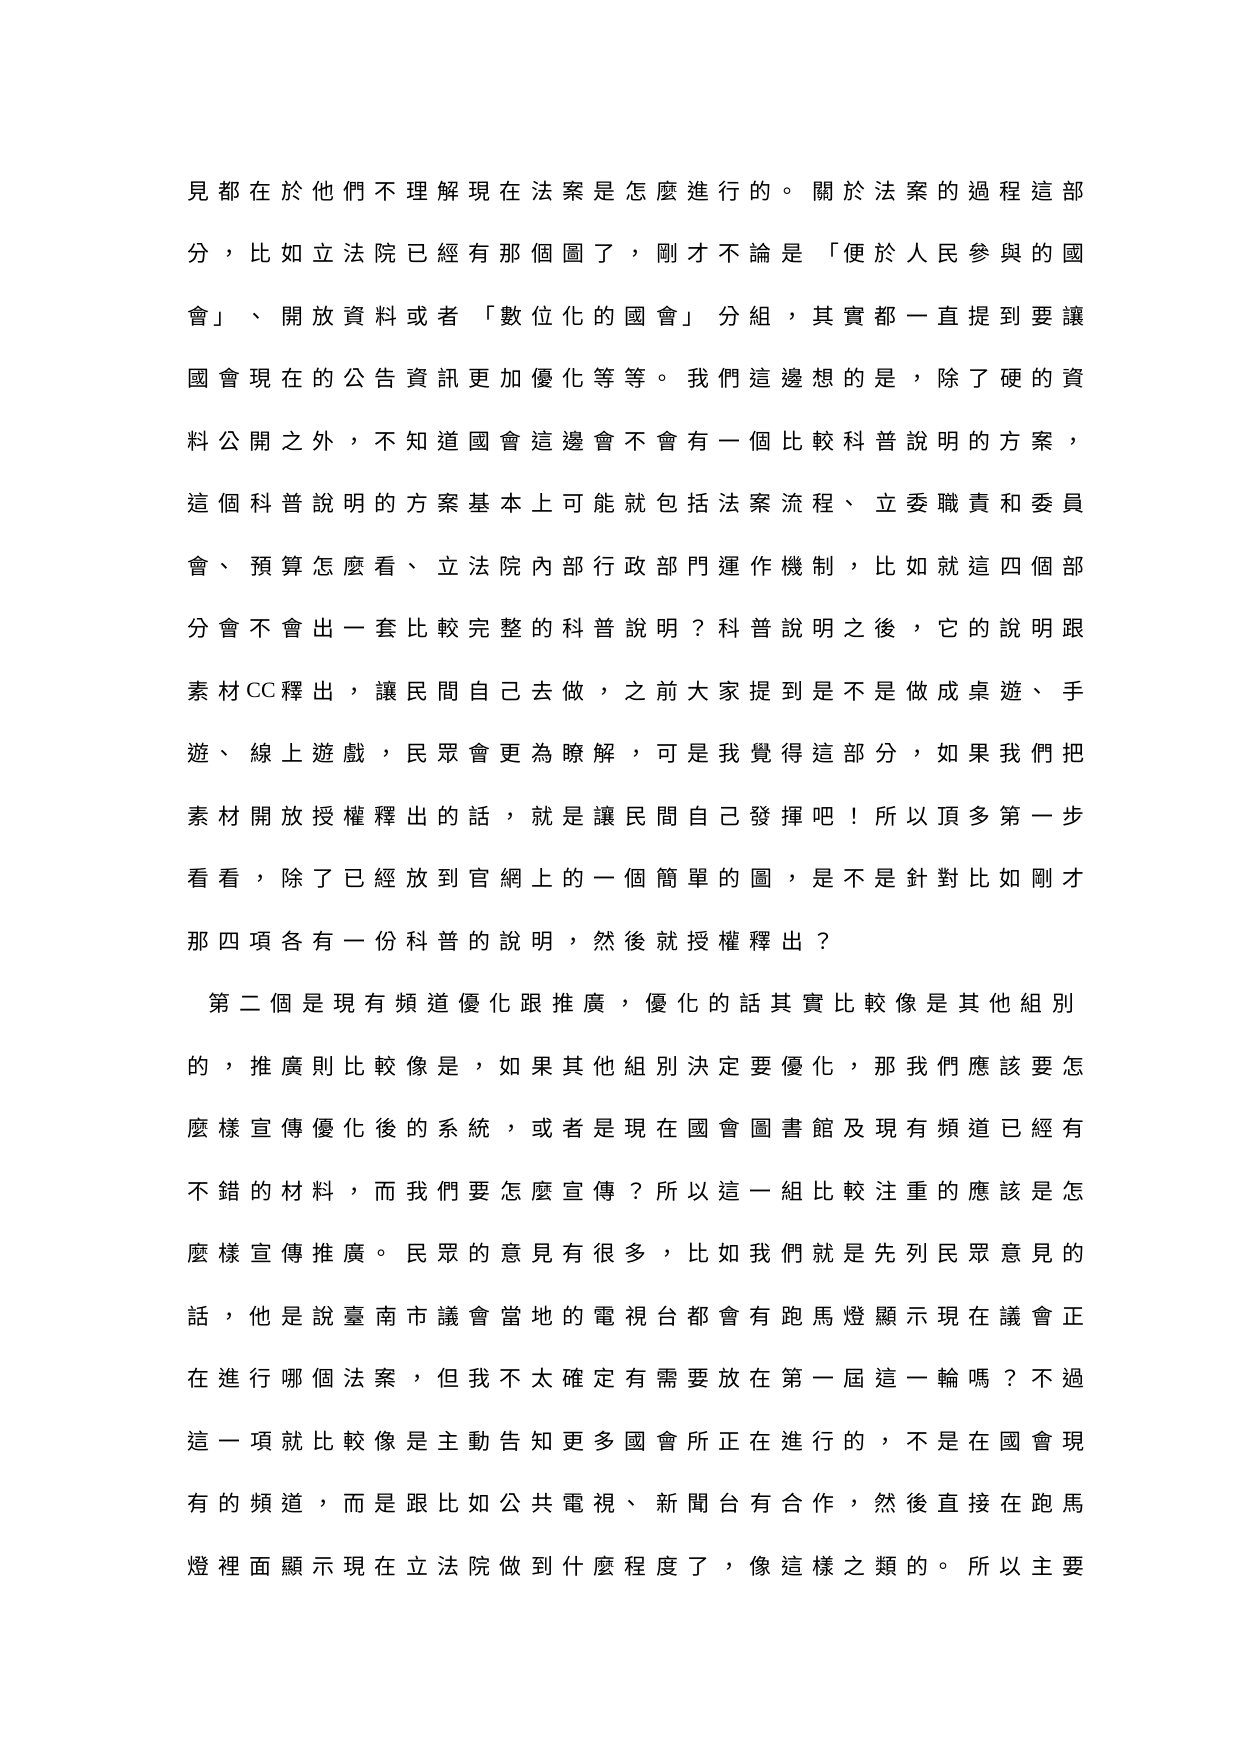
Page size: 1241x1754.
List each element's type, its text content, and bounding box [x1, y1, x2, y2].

text 第二個是現有頻道優化跟推廣，優化的話其實比較像是其他組別的，推廣則比較像是，如果其他組別決定要優化，那我們應該要怎麼樣宣傳優化後的系統，或者是現在國會圖書館及現有頻道已經有不錯的材料，而我們要怎麼宣傳？所以這一組比較注重的應該是怎麼樣宣傳推廣。民眾的意見有很多，比如我們就是先列民眾意見的話，他是說臺南市議會當地的電視台都會有跑馬燈顯示現在議會正在進行哪個法案，但我不太確定有需要放在第一屆這一輪嗎？不過這一項就比較像是主動告知更多國會所正在進行的，不是在國會現有的頻道，而是跟比如公共電視、新聞台有合作，然後直接在跑馬燈裡面顯示現在立法院做到什麼程度了，像這樣之類的。所以主要 [173, 971, 1089, 1596]
text 見都在於他們不理解現在法案是怎麼進行的。關於法案的過程這部分，比如立法院已經有那個圖了，剛才不論是「便於人民參與的國會」、開放資料或者「數位化的國會」分組，其實都一直提到要讓國會現在的公告資訊更加優化等等。我們這邊想的是，除了硬的資料公開之外，不知道國會這邊會不會有一個比較科普說明的方案，這個科普說明的方案基本上可能就包括法案流程、立委職責和委員會、預算怎麼看、立法院內部行政部門運作機制，比如就這四個部分會不會出一套比較完整的科普說明？科普說明之後，它的說明跟素材CC釋出，讓民間自己去做，之前大家提到是不是做成桌遊、手遊、線上遊戲，民眾會更為瞭解，可是我覺得這部分，如果我們把素材開放授權釋出的話，就是讓民間自己發揮吧！所以頂多第一步看看，除了已經放到官網上的一個簡單的圖，是不是針對比如剛才那四項各有一份科普的說明，然後就授權釋出？ [151, 158, 1089, 971]
